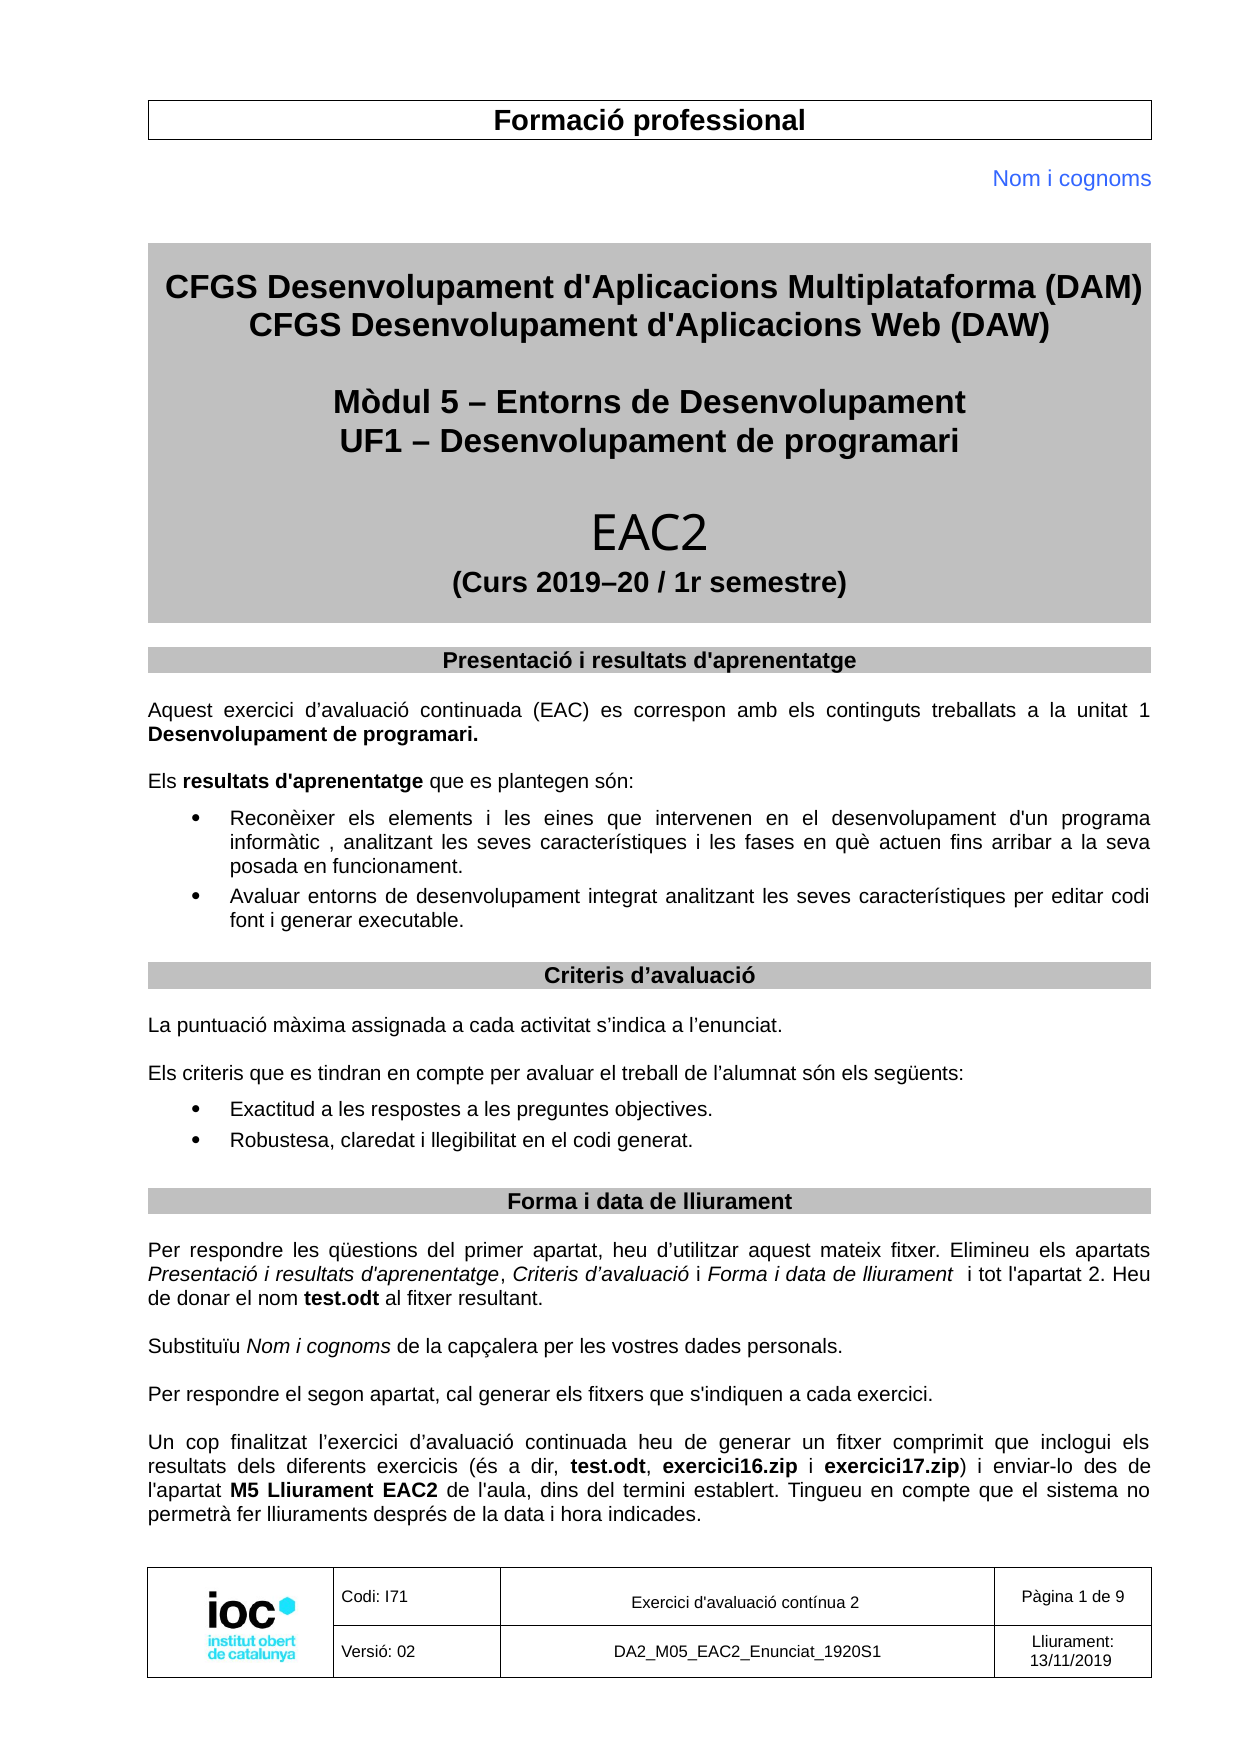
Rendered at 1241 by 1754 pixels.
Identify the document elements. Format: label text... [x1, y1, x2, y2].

subtitle Mòdul 5 – Entorns de Desenvolupament [148, 382, 1151, 421]
text Per respondre el segon apartat, cal generar els fitxers que s'indiquen a cada exercici. [148, 1382, 1151, 1406]
text Forma i data de lliurament [148, 1188, 1151, 1214]
text Presentació i resultats d'aprenentatge [148, 647, 1151, 673]
text CFGS Desenvolupament d'Aplicacions Web (DAW) [148, 305, 1151, 344]
text La puntuació màxima assignada a cada activitat s’indica a l’enunciat. [148, 1013, 1151, 1037]
list Avaluar entorns de desenvolupament integrat analitzant les seves característiques per editar codi font i generar executable. [192, 884, 1151, 932]
text CFGS Desenvolupament d'Aplicacions Multiplataforma (DAM) [148, 267, 1151, 305]
subtitle UF1 – Desenvolupament de programari [148, 421, 1151, 459]
list Robustesa, claredat i llegibilitat en el codi generat. [192, 1127, 1151, 1151]
text EAC2 [148, 497, 1151, 566]
text Els criteris que es tindran en compte per avaluar el treball de l’alumnat són els següents: [148, 1061, 1151, 1084]
list Reconèixer els elements i les eines que intervenen en el desenvolupament d'un programa informàtic , analitzant les seves característiques i les fases en què actuen fins arribar a la seva posada en funcionament. [192, 806, 1151, 878]
text Els resultats d'aprenentatge que es plantegen són: [148, 769, 1151, 793]
list Exactitud a les respostes a les preguntes objectives. [192, 1097, 1151, 1121]
picture [195, 1577, 309, 1673]
text Per respondre les qüestions del primer apartat, heu d’utilitzar aquest mateix fitxer. Elimineu els apartats Presentació i resultats d'aprenentatge, Criteris d’avaluació i Forma i data de lliurament i tot l'apartat 2. Heu de donar el nom test.odt al fitxer resultant. [148, 1238, 1151, 1310]
text Un cop finalitzat l’exercici d’avaluació continuada heu de generar un fitxer comprimit que inclogui els resultats dels diferents exercicis (és a dir, test.odt, exercici16.zip i exercici17.zip) i enviar-lo des de l'apartat M5 Lliurament EAC2 de l'aula, dins del termini establert. Tingueu en compte que el sistema no permetrà fer lliuraments després de la data i hora indicades. [148, 1430, 1151, 1526]
text Criteris d’avaluació [148, 962, 1151, 989]
text Aquest exercici d’avaluació continuada (EAC) es correspon amb els continguts treballats a la unitat 1 Desenvolupament de programari. [148, 697, 1151, 745]
text (Curs 2019–20 / 1r semestre) [148, 566, 1151, 599]
text Substituïu Nom i cognoms de la capçalera per les vostres dades personals. [148, 1334, 1151, 1358]
